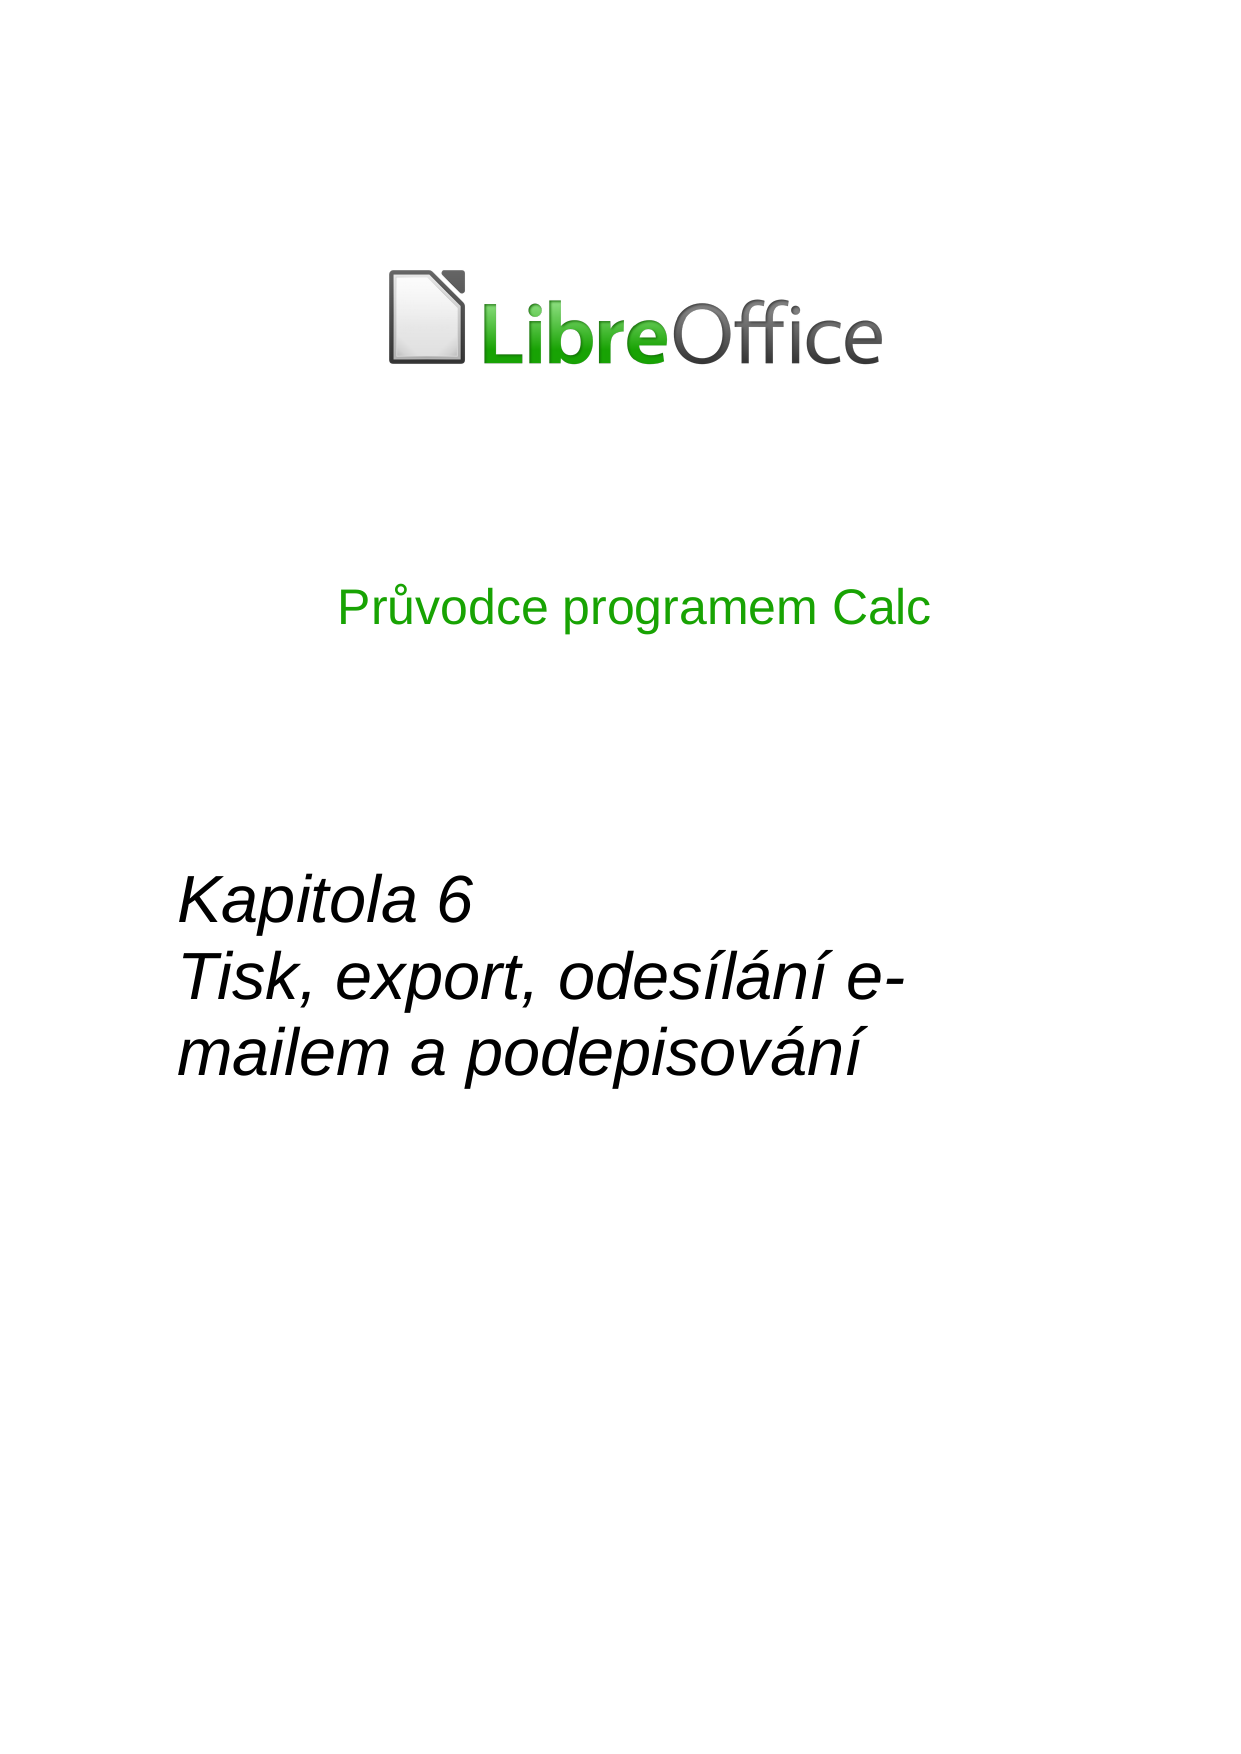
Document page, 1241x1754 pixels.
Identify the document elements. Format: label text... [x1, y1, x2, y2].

title Kapitola 6 Tisk, export, odesílání e-mailem a podepisování [177, 860, 1093, 1090]
text Průvodce programem Calc [177, 577, 1093, 635]
picture [385, 265, 885, 371]
